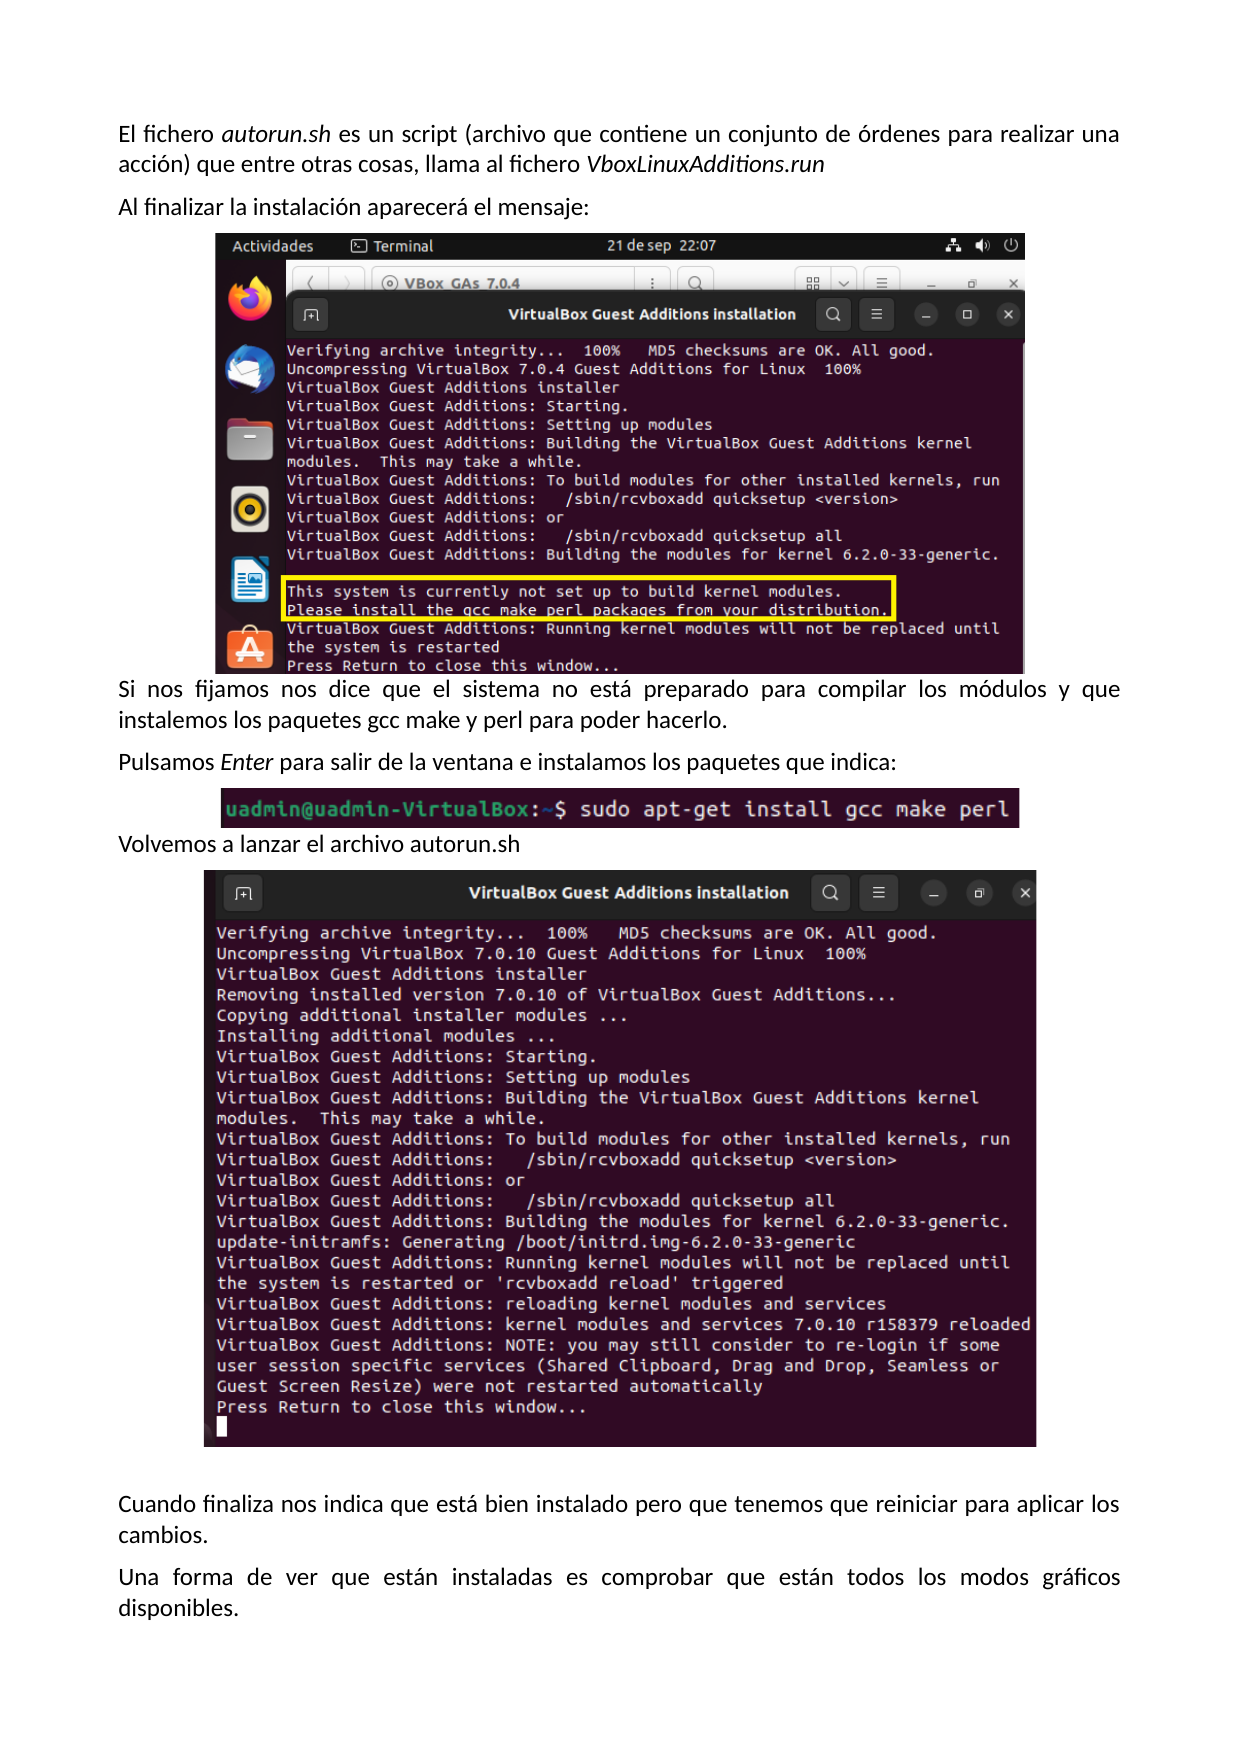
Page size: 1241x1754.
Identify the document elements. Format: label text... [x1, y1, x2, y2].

text Una forma de ver que están instaladas es comprobar que están todos los modos gráficos disponibles. [118, 1561, 1122, 1622]
picture [215, 233, 1025, 674]
text Pulsamos Enter para salir de la ventana e instalamos los paquetes que indica: [118, 746, 1122, 777]
picture [220, 788, 1020, 828]
text El fichero autorun.sh es un script (archivo que contiene un conjunto de órdenes para realizar una acción) que entre otras cosas, llama al fichero VboxLinuxAdditions.run [118, 118, 1122, 179]
text Cuando finaliza nos indica que está bien instalado pero que tenemos que reiniciar para aplicar los cambios. [118, 1489, 1122, 1550]
text Si nos fijamos nos dice que el sistema no está preparado para compilar los módulos y que instalemos los paquetes gcc make y perl para poder hacerlo. [118, 233, 1122, 734]
picture [203, 870, 1037, 1447]
text Volvemos a lanzar el archivo autorun.sh [118, 789, 1122, 858]
text Al finalizar la instalación aparecerá el mensaje: [118, 191, 1122, 221]
